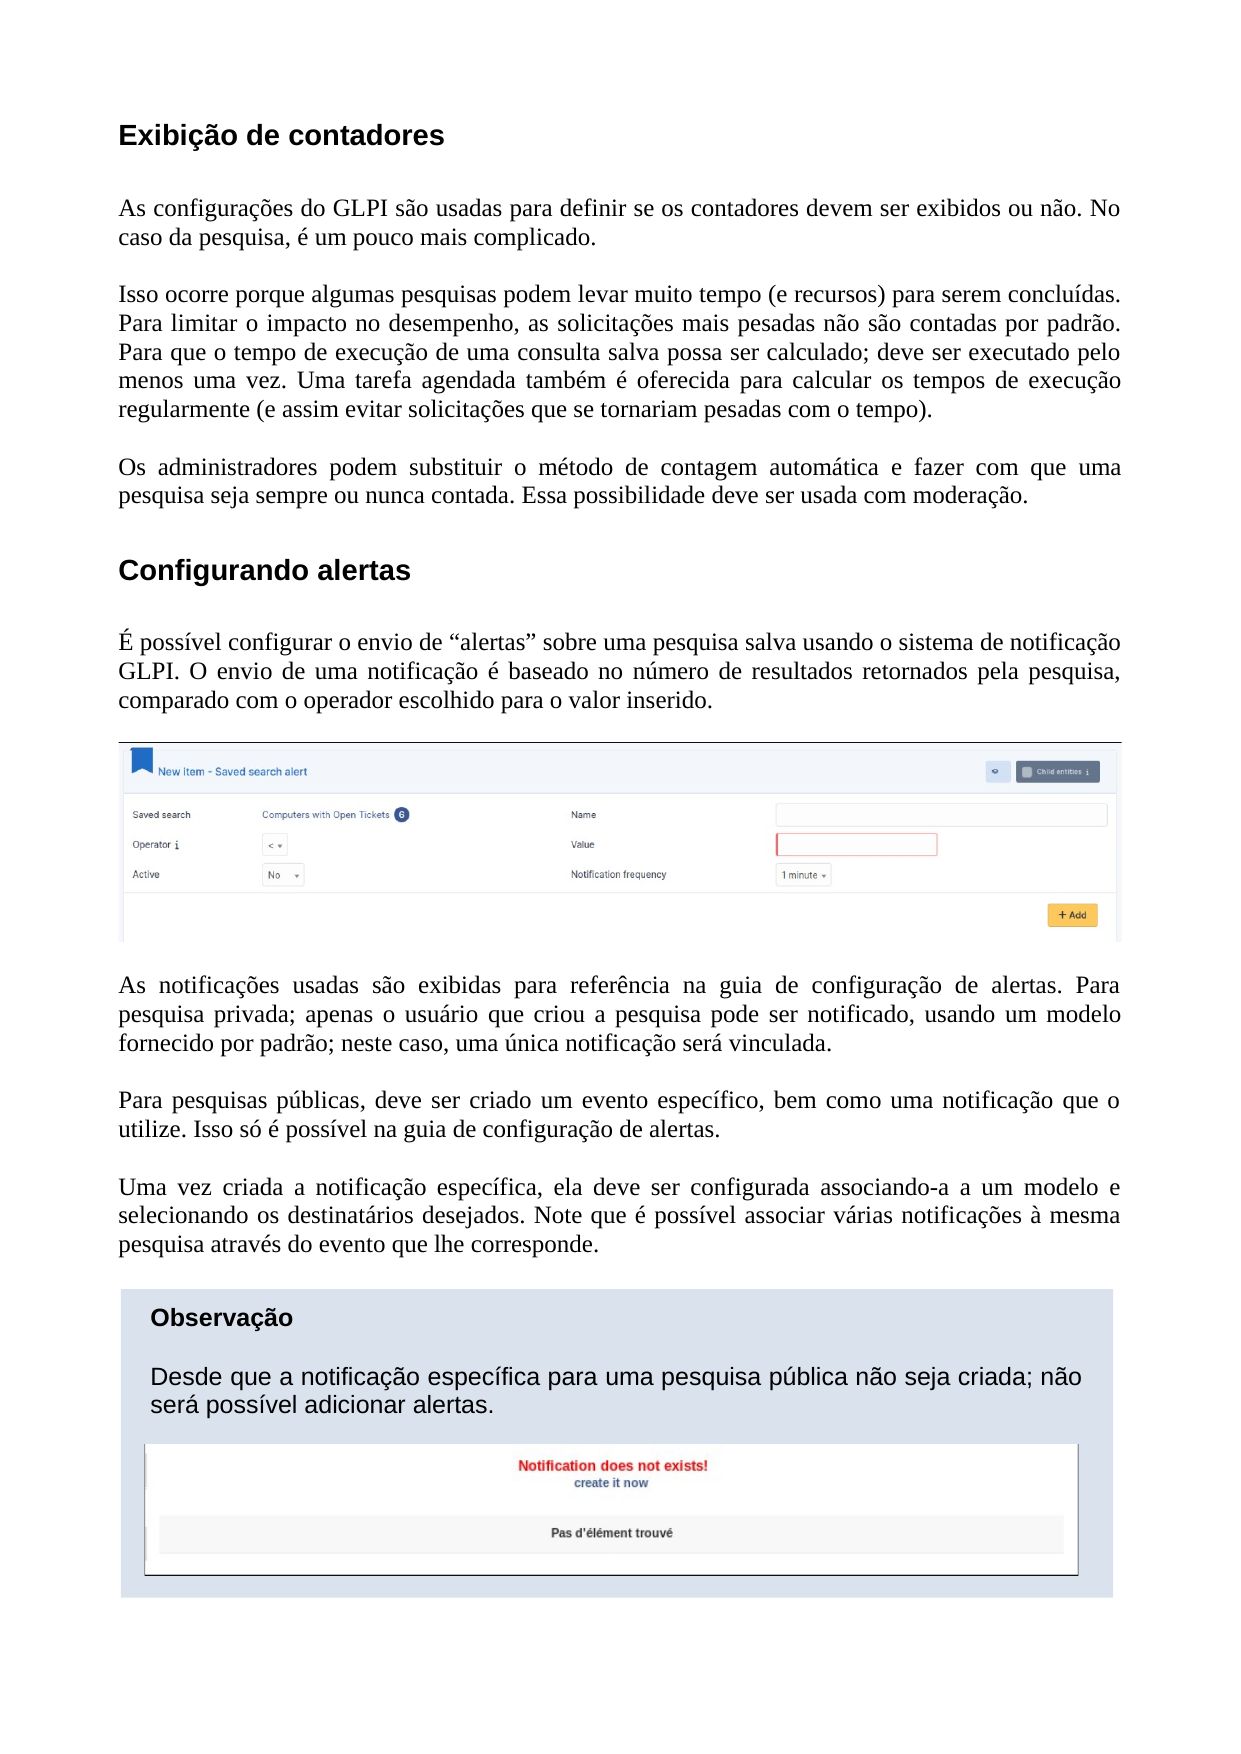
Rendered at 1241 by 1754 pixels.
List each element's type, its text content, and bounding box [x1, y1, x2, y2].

text Os administradores podem substituir o método de contagem automática e fazer com que uma pesquisa seja sempre ou nunca contada. Essa possibilidade deve ser usada com moderação. [118, 452, 1122, 509]
text As notificações usadas são exibidas para referência na guia de configuração de alertas. Para pesquisa privada; apenas o usuário que criou a pesquisa pode ser notificado, usando um modelo fornecido por padrão; neste caso, uma única notificação será vinculada. [118, 970, 1122, 1057]
subtitle Exibição de contadores [118, 118, 1122, 152]
text Isso ocorre porque algumas pesquisas podem levar muito tempo (e recursos) para serem concluídas. Para limitar o impacto no desempenho, as solicitações mais pesadas não são contadas por padrão. Para que o tempo de execução de uma consulta salva possa ser calculado; deve ser executado pelo menos uma vez. Uma tarefa agendada também é oferecida para calcular os tempos de execução regularmente (e assim evitar solicitações que se tornariam pesadas com o tempo). [118, 279, 1122, 423]
text É possível configurar o envio de “alertas” sobre uma pesquisa salva usando o sistema de notificação GLPI. O envio de uma notificação é baseado no número de resultados retornados pela pesquisa, comparado com o operador escolhido para o valor inserido. [118, 627, 1122, 713]
subtitle Configurando alertas [118, 552, 1122, 586]
picture [119, 742, 1122, 942]
text As configurações do GLPI são usadas para definir se os contadores devem ser exibidos ou não. No caso da pesquisa, é um pouco mais complicado. [118, 193, 1122, 250]
picture [145, 1444, 1078, 1576]
text Uma vez criada a notificação específica, ela deve ser configurada associando-a a um modelo e selecionando os destinatários desejados. Note que é possível associar várias notificações à mesma pesquisa através do evento que lhe corresponde. [118, 1172, 1122, 1258]
text Para pesquisas públicas, deve ser criado um evento específico, bem como uma notificação que o utilize. Isso só é possível na guia de configuração de alertas. [118, 1085, 1122, 1143]
